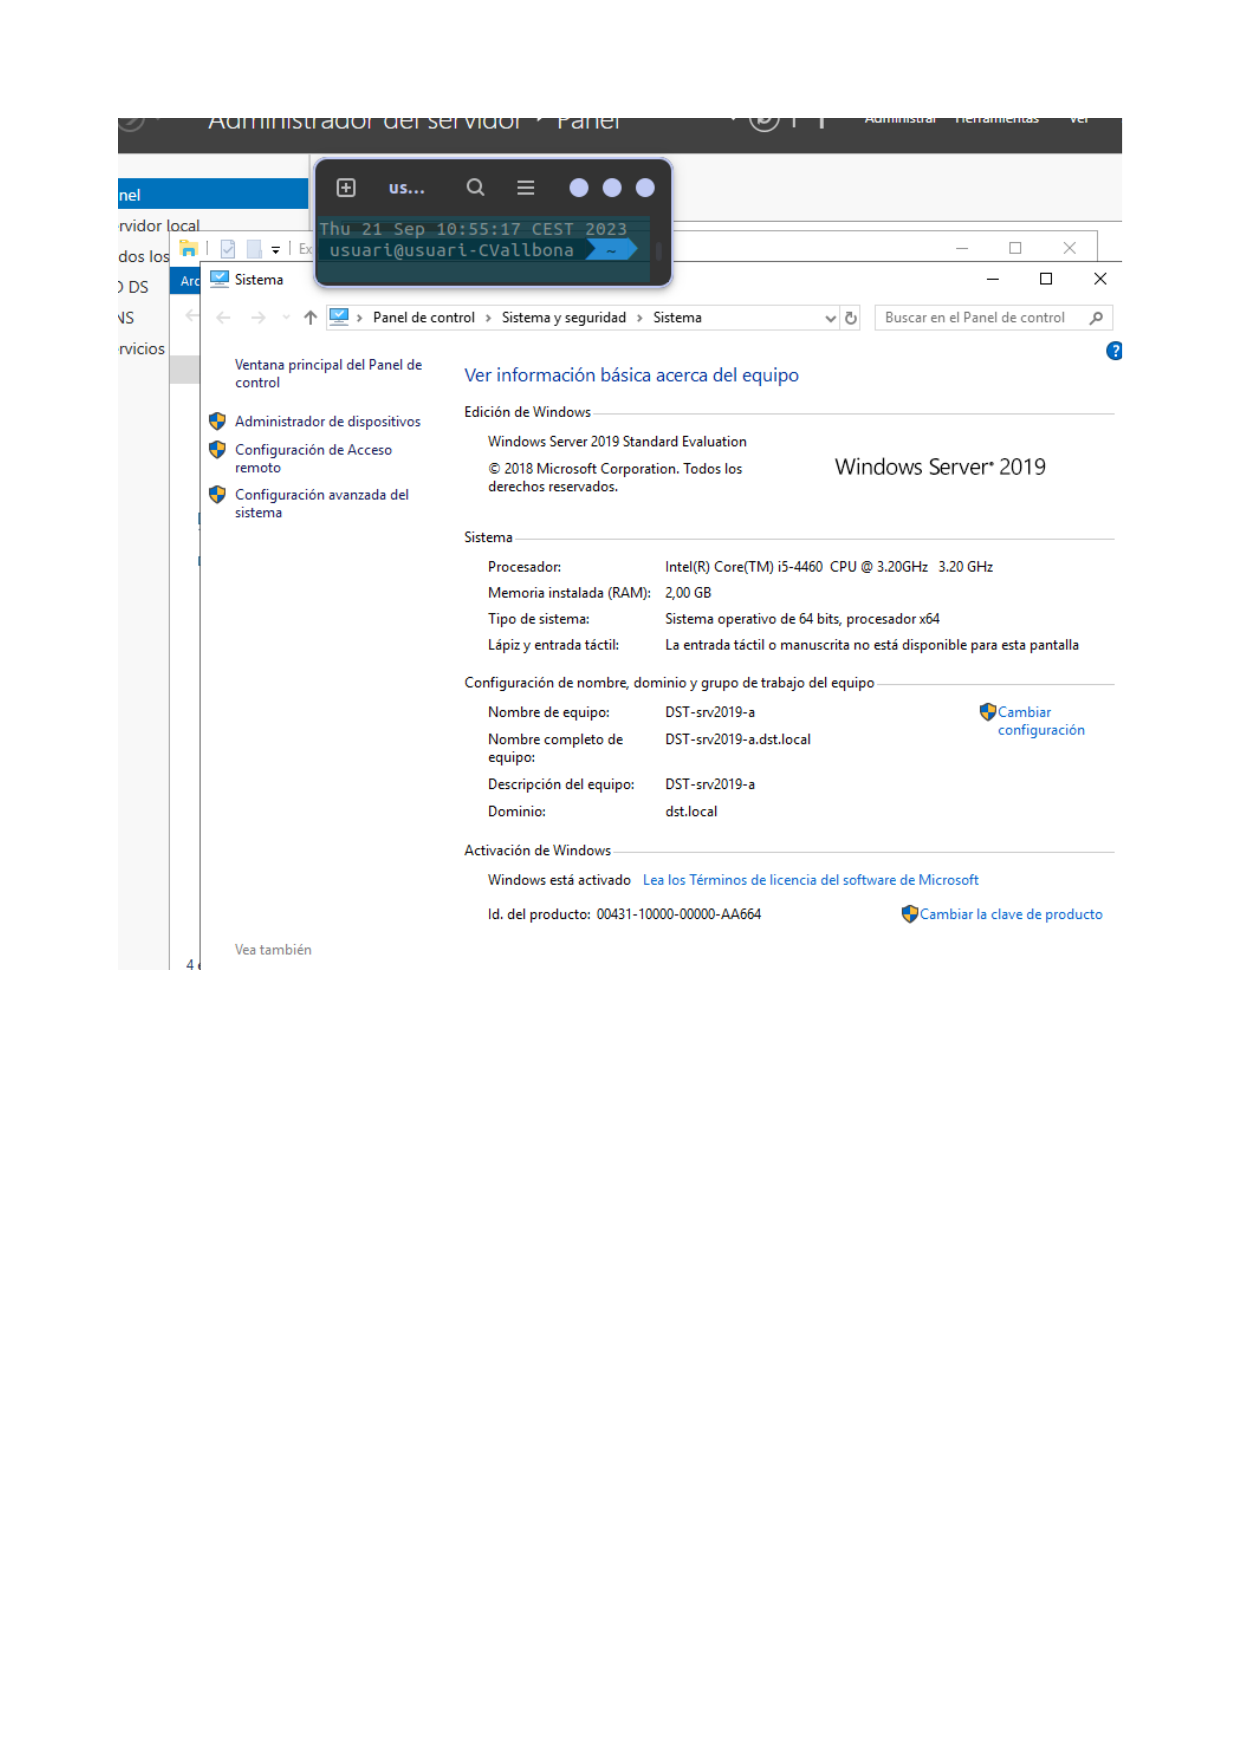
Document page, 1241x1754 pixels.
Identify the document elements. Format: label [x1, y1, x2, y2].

picture [118, 118, 1123, 970]
